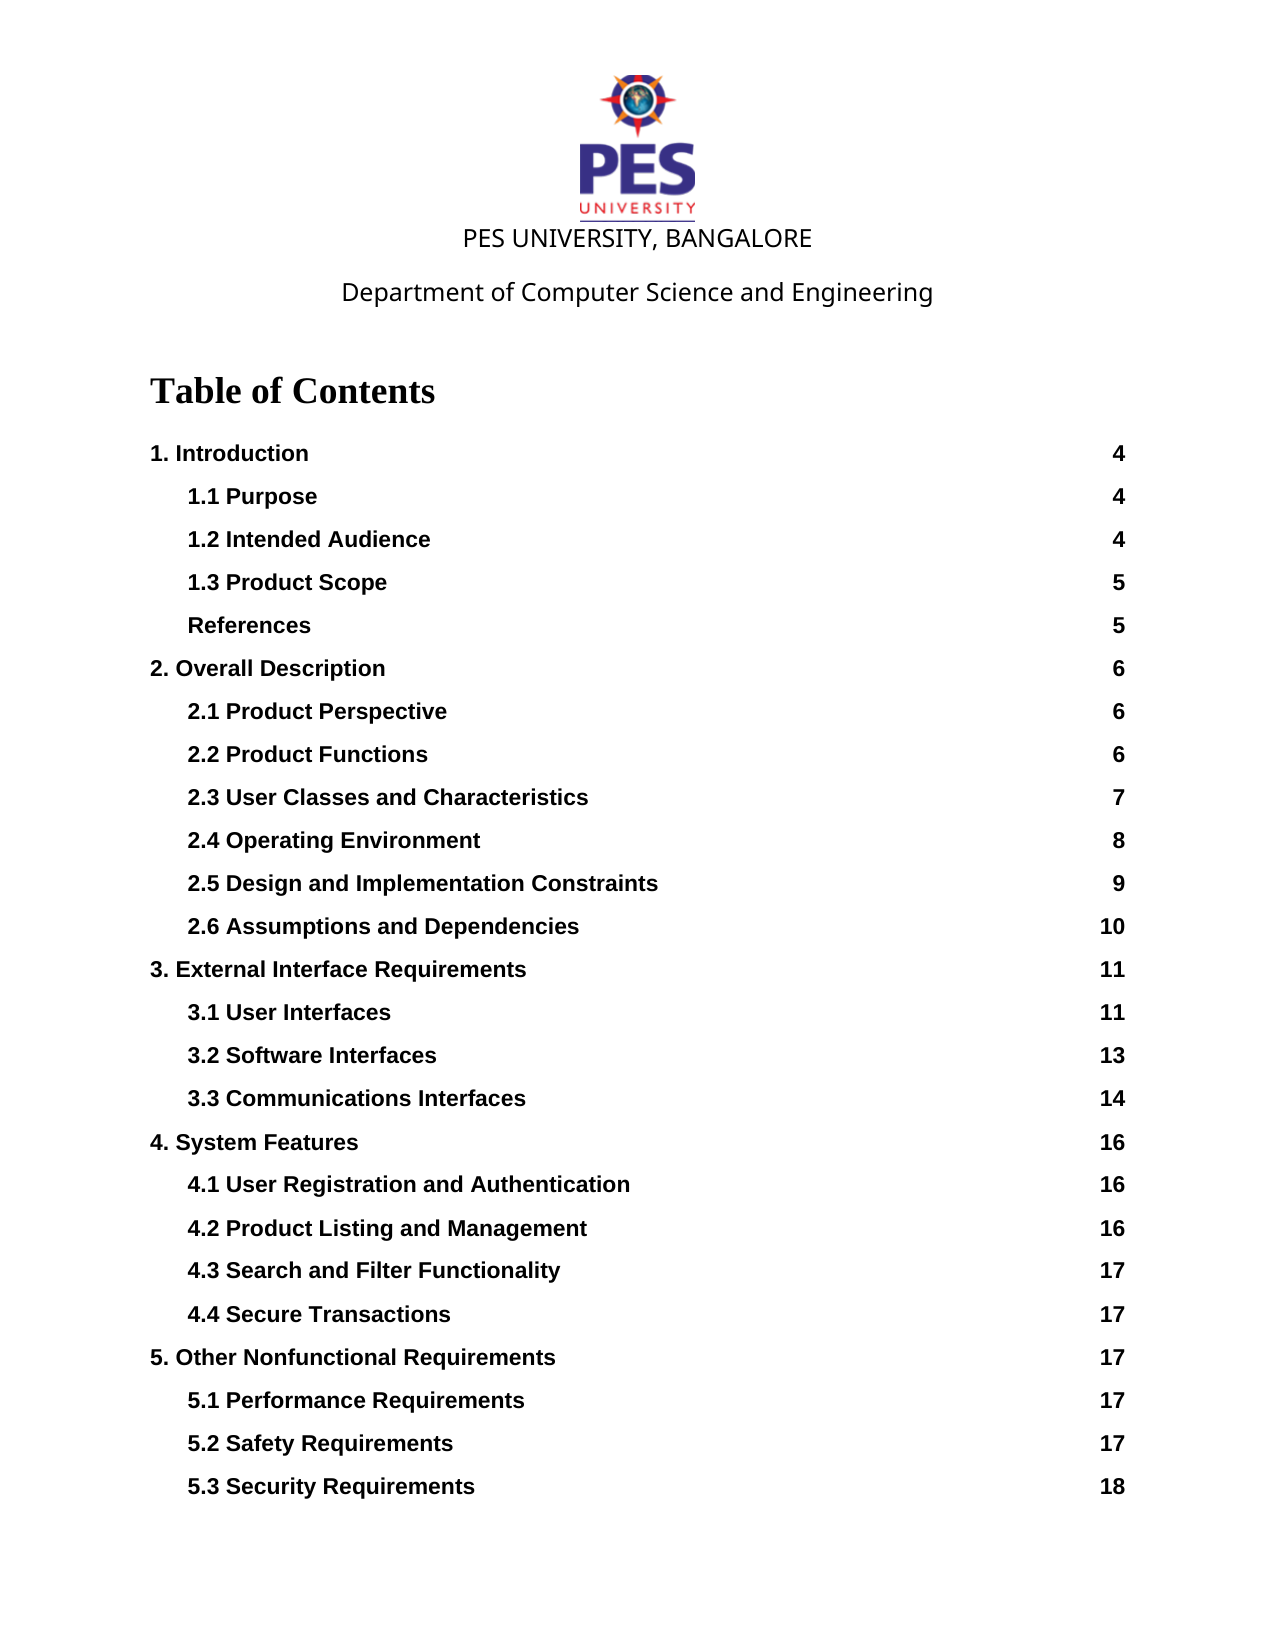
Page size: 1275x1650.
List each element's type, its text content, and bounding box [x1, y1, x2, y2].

subtitle 2.1 Product Perspective 6 [187, 698, 1125, 724]
subtitle 1.1 Purpose 4 [187, 483, 1125, 509]
subtitle 2.3 User Classes and Characteristics 7 [187, 784, 1125, 811]
subtitle 1.3 Product Scope 5 [187, 569, 1125, 596]
subtitle 4.3 Search and Filter Functionality 17 [187, 1257, 1125, 1284]
subtitle 4.4 Secure Transactions 17 [187, 1301, 1125, 1327]
subtitle 2.5 Design and Implementation Constraints 9 [187, 870, 1125, 897]
subtitle 1. Introduction 4 [150, 440, 1125, 466]
subtitle References 5 [187, 612, 1125, 638]
subtitle 4.2 Product Listing and Management 16 [187, 1214, 1125, 1241]
subtitle 3.1 User Interfaces 11 [187, 999, 1125, 1026]
subtitle 2.4 Operating Environment 8 [187, 827, 1125, 854]
subtitle 4.1 User Registration and Authentication 16 [187, 1171, 1125, 1198]
subtitle Table of Contents [150, 368, 1125, 412]
subtitle 2. Overall Description 6 [150, 655, 1125, 682]
subtitle 3.2 Software Interfaces 13 [187, 1042, 1125, 1069]
subtitle 2.6 Assumptions and Dependencies 10 [187, 913, 1125, 940]
subtitle 5.3 Security Requirements 18 [187, 1473, 1125, 1499]
subtitle 1.2 Intended Audience 4 [187, 526, 1125, 552]
subtitle 5.2 Safety Requirements 17 [187, 1429, 1125, 1456]
subtitle 3.3 Communications Interfaces 14 [187, 1085, 1125, 1112]
subtitle 5. Other Nonfunctional Requirements 17 [150, 1343, 1125, 1370]
subtitle 3. External Interface Requirements 11 [150, 956, 1125, 983]
subtitle 5.1 Performance Requirements 17 [187, 1387, 1125, 1413]
subtitle 4. System Features 16 [150, 1128, 1125, 1155]
subtitle 2.2 Product Functions 6 [187, 741, 1125, 768]
picture [580, 75, 695, 222]
